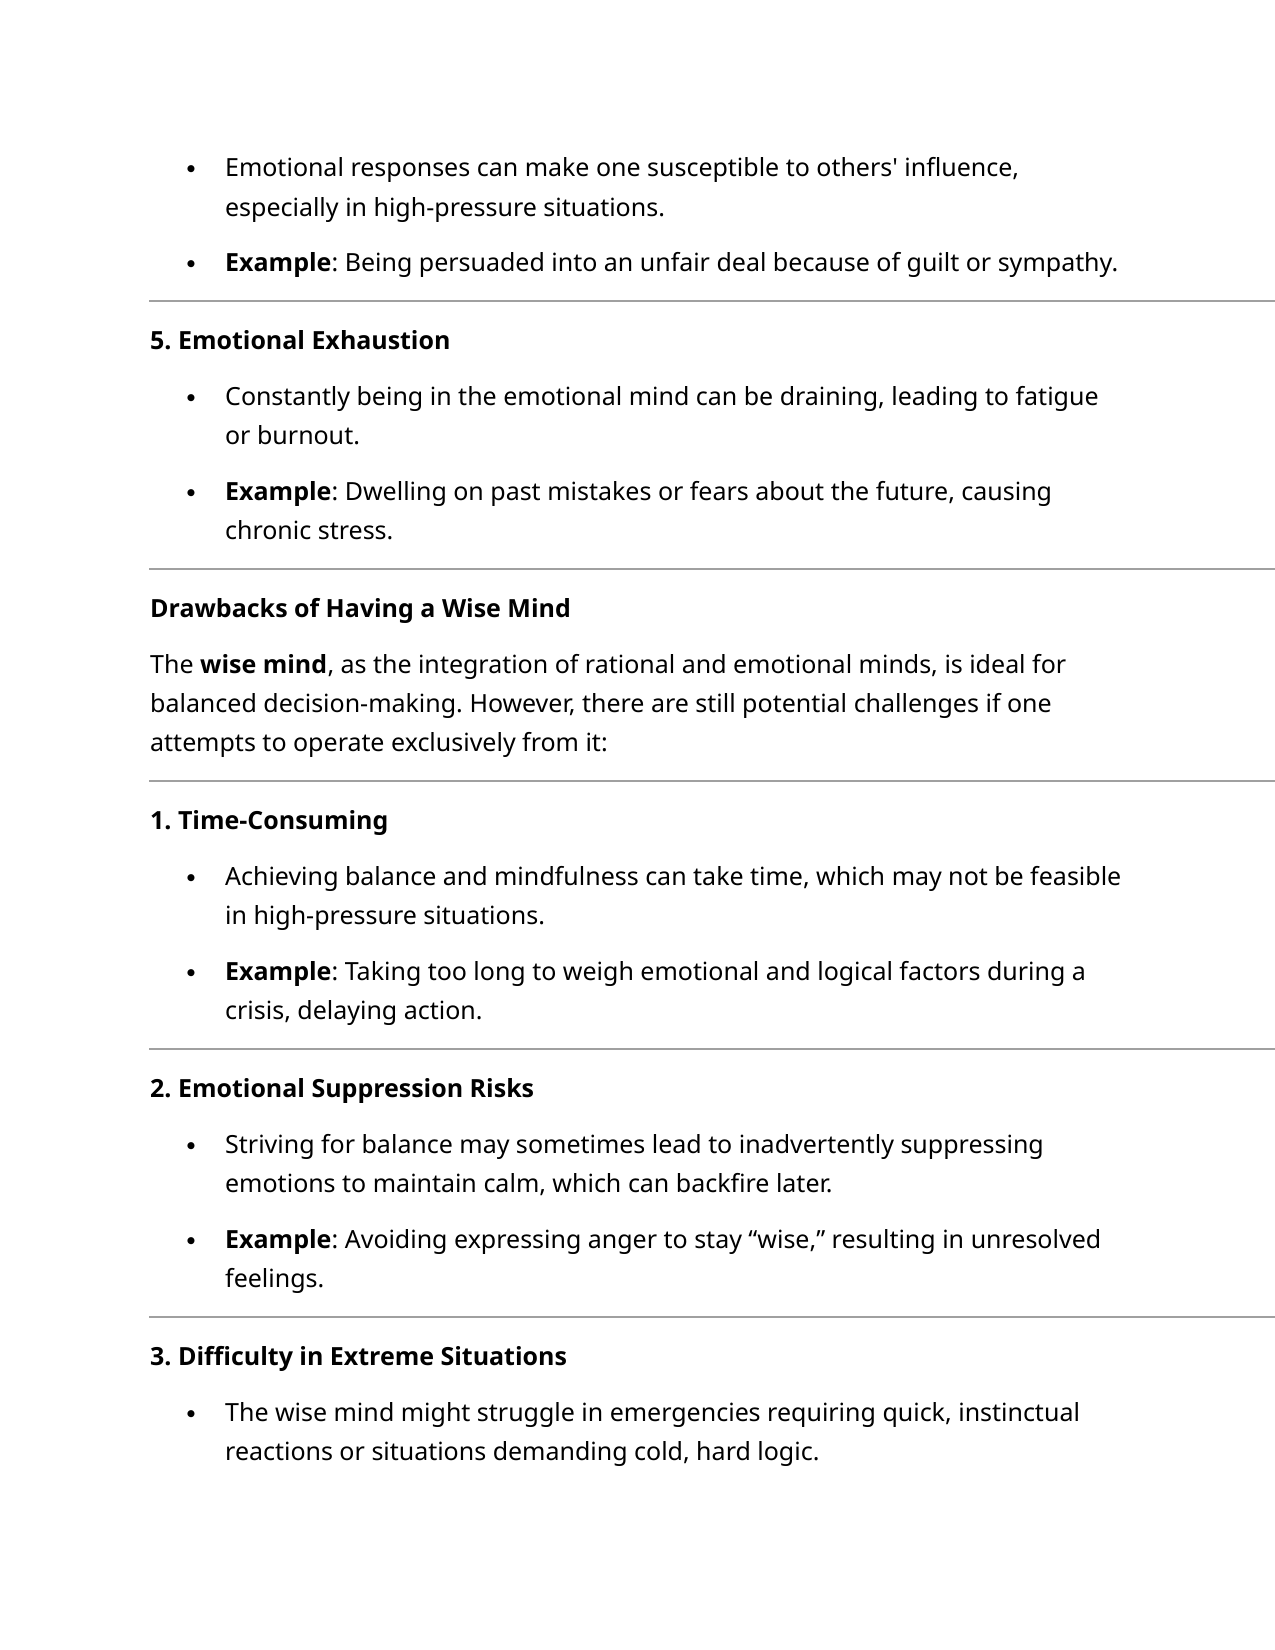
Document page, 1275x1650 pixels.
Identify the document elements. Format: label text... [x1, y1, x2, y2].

list Example: Dwelling on past mistakes or fears about the future, causing chronic stress. [187, 474, 1125, 547]
text 5. Emotional Exhaustion [150, 323, 1125, 357]
list Example: Avoiding expressing anger to stay “wise,” resulting in unresolved feelings. [187, 1222, 1125, 1295]
text The wise mind, as the integration of rational and emotional minds, is ideal for balanced decision-making. However, there are still potential challenges if one attempts to operate exclusively from it: [150, 647, 1125, 759]
text 3. Difficulty in Extreme Situations [150, 1339, 1125, 1373]
text 2. Emotional Suppression Risks [150, 1071, 1125, 1105]
text 1. Time-Consuming [150, 803, 1125, 837]
list Striving for balance may sometimes lead to inadvertently suppressing emotions to maintain calm, which can backfire later. [187, 1127, 1125, 1200]
list Example: Taking too long to weigh emotional and logical factors during a crisis, delaying action. [187, 954, 1125, 1027]
list Constantly being in the emotional mind can be draining, leading to fatigue or burnout. [187, 379, 1125, 452]
text Drawbacks of Having a Wise Mind [150, 591, 1125, 625]
list Emotional responses can make one susceptible to others' influence, especially in high-pressure situations. [187, 150, 1125, 223]
list Achieving balance and mindfulness can take time, which may not be feasible in high-pressure situations. [187, 859, 1125, 932]
list Example: Being persuaded into an unfair deal because of guilt or sympathy. [187, 245, 1125, 279]
list The wise mind might struggle in emergencies requiring quick, instinctual reactions or situations demanding cold, hard logic. [187, 1394, 1125, 1468]
